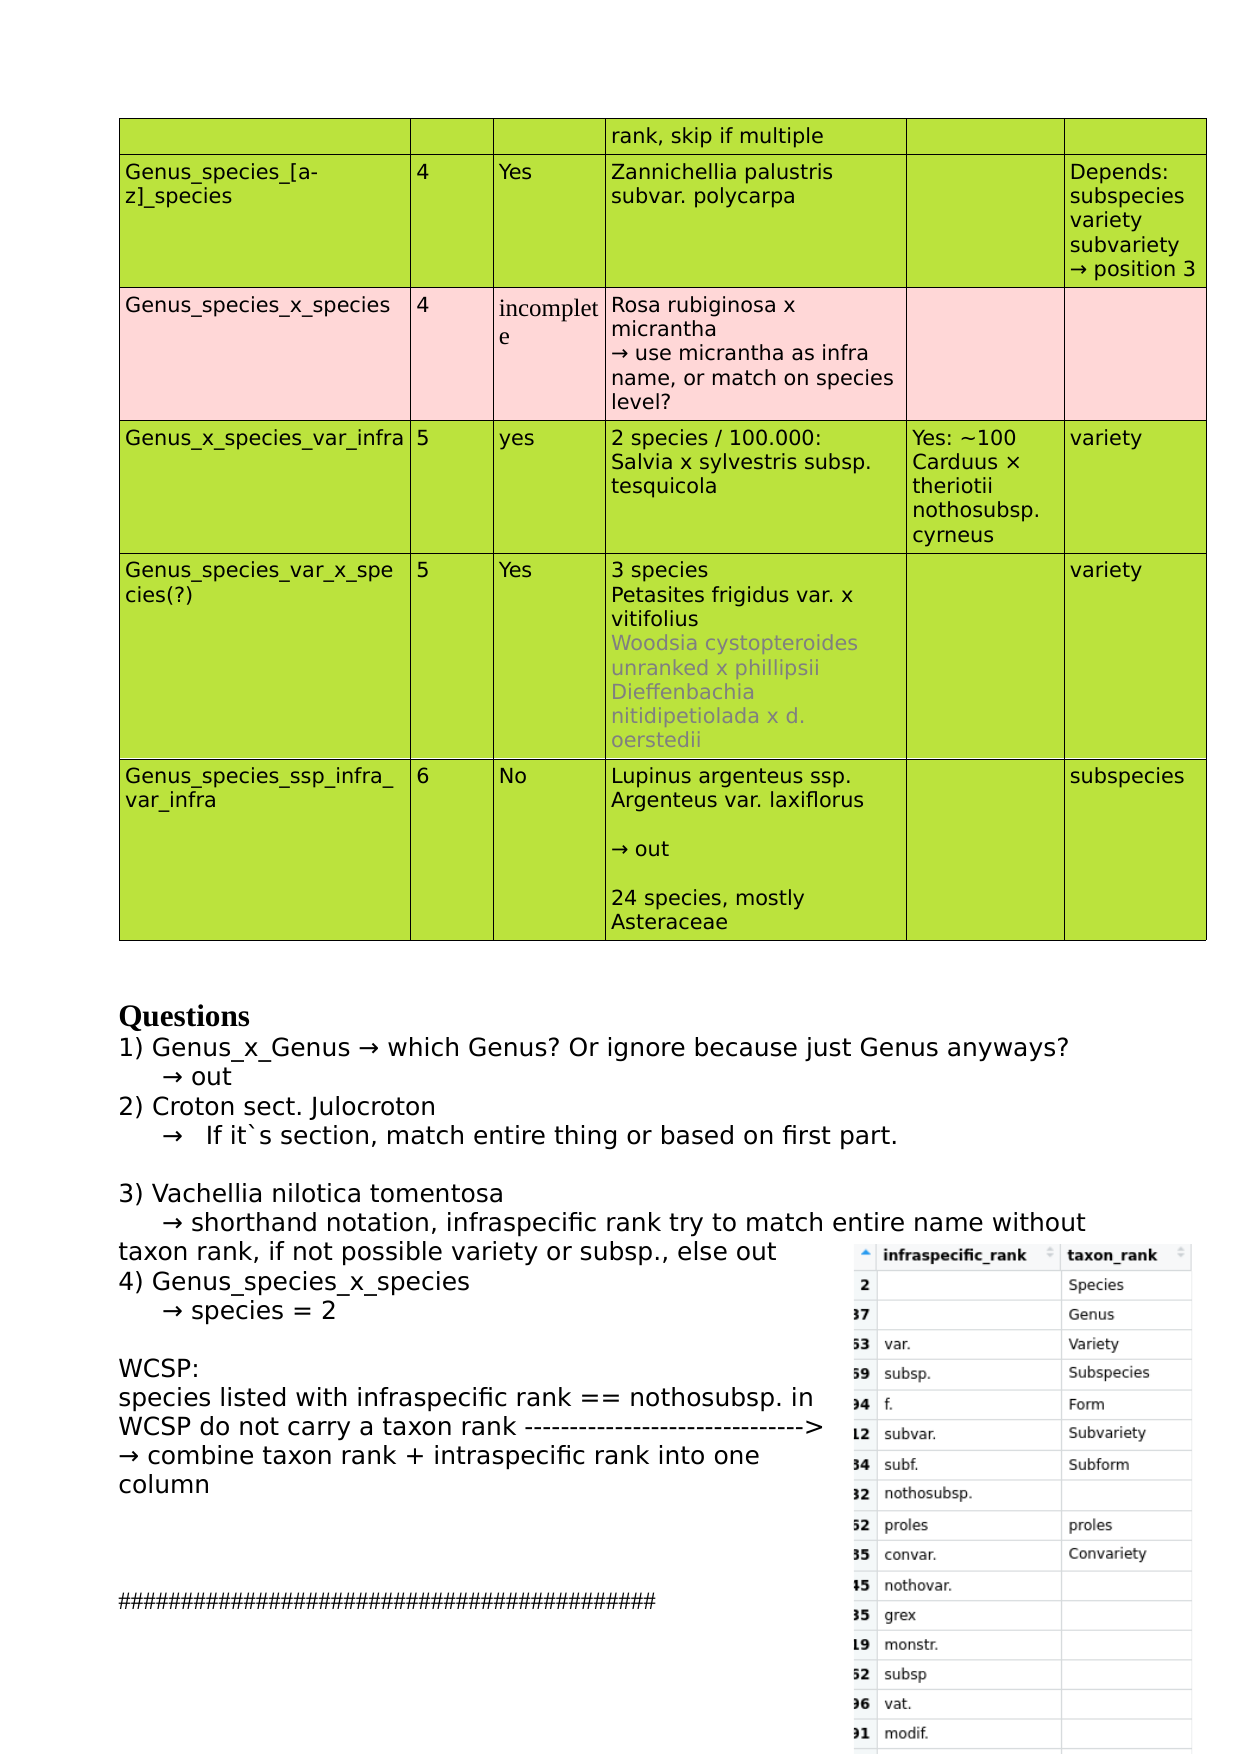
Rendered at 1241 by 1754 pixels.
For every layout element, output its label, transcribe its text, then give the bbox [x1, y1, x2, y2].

text 3) Vachellia nilotica tomentosa [118, 1179, 1122, 1208]
table_cell [411, 119, 493, 154]
table_cell Yes: ~100 Carduus × theriotii nothosubsp. cyrneus [907, 421, 1064, 553]
table_cell 4 [411, 288, 493, 420]
text → species = 2 [118, 1296, 853, 1325]
text → If it`s section, match entire thing or based on first part. [118, 1121, 1122, 1150]
table_cell Yes [494, 554, 605, 758]
table_cell rank, skip if multiple [606, 119, 906, 154]
table_cell [907, 119, 1064, 154]
table_cell Zannichellia palustris subvar. polycarpa [606, 155, 906, 287]
text ########################################### [118, 1586, 853, 1615]
text species listed with infraspecific rank == nothosubsp. in WCSP do not carry a taxon rank -------------------------------> [118, 1383, 853, 1441]
table_cell Depends: subspecies variety subvariety → position 3 [1065, 155, 1206, 287]
table_cell Genus_species_ssp_infra_var_infra [120, 760, 410, 940]
table_cell Genus_species_var_x_species(?) [120, 554, 410, 758]
text WCSP: [118, 1354, 853, 1383]
text 1) Genus_x_Genus → which Genus? Or ignore because just Genus anyways? [118, 1033, 1122, 1063]
table_cell [907, 554, 1064, 758]
table_cell Lupinus argenteus ssp. Argenteus var. laxiflorus → out 24 species, mostly Asteraceae [606, 760, 906, 940]
table_cell Genus_x_species_var_infra [120, 421, 410, 553]
picture [853, 1244, 1193, 1754]
table_cell [907, 155, 1064, 287]
table_cell [494, 119, 605, 154]
table_cell subspecies [1065, 760, 1206, 940]
table_cell [1065, 119, 1206, 154]
table_cell incomplete [494, 288, 605, 420]
table_cell 3 species Petasites frigidus var. x vitifolius Woodsia cystopteroides unranked x phillipsii Dieffenbachia nitidipetiolada x d. oerstedii [606, 554, 906, 758]
table_cell Rosa rubiginosa x micrantha → use micrantha as infra name, or match on species level? [606, 288, 906, 420]
text → out [118, 1063, 1122, 1092]
table_cell [120, 119, 410, 154]
table_cell No [494, 760, 605, 940]
table_cell [1065, 288, 1206, 420]
text → shorthand notation, infraspecific rank try to match entire name without taxon rank, if not possible variety or subsp., else out [118, 1208, 1122, 1267]
table_cell [907, 760, 1064, 940]
table_cell 5 [411, 421, 493, 553]
table_cell [907, 288, 1064, 420]
table_cell 4 [411, 155, 493, 287]
table_cell variety [1065, 554, 1206, 758]
text 4) Genus_species_x_species [118, 1267, 853, 1296]
text → combine taxon rank + intraspecific rank into one column [118, 1441, 853, 1500]
text 2) Croton sect. Julocroton [118, 1092, 1122, 1121]
table_cell Yes [494, 155, 605, 287]
text Questions [118, 997, 1122, 1033]
table_cell 2 species / 100.000: Salvia x sylvestris subsp. tesquicola [606, 421, 906, 553]
table_cell 5 [411, 554, 493, 758]
table_cell Genus_species_x_species [120, 288, 410, 420]
table_cell Genus_species_[a-z]_species [120, 155, 410, 287]
table_cell variety [1065, 421, 1206, 553]
table_cell yes [494, 421, 605, 553]
table_cell 6 [411, 760, 493, 940]
